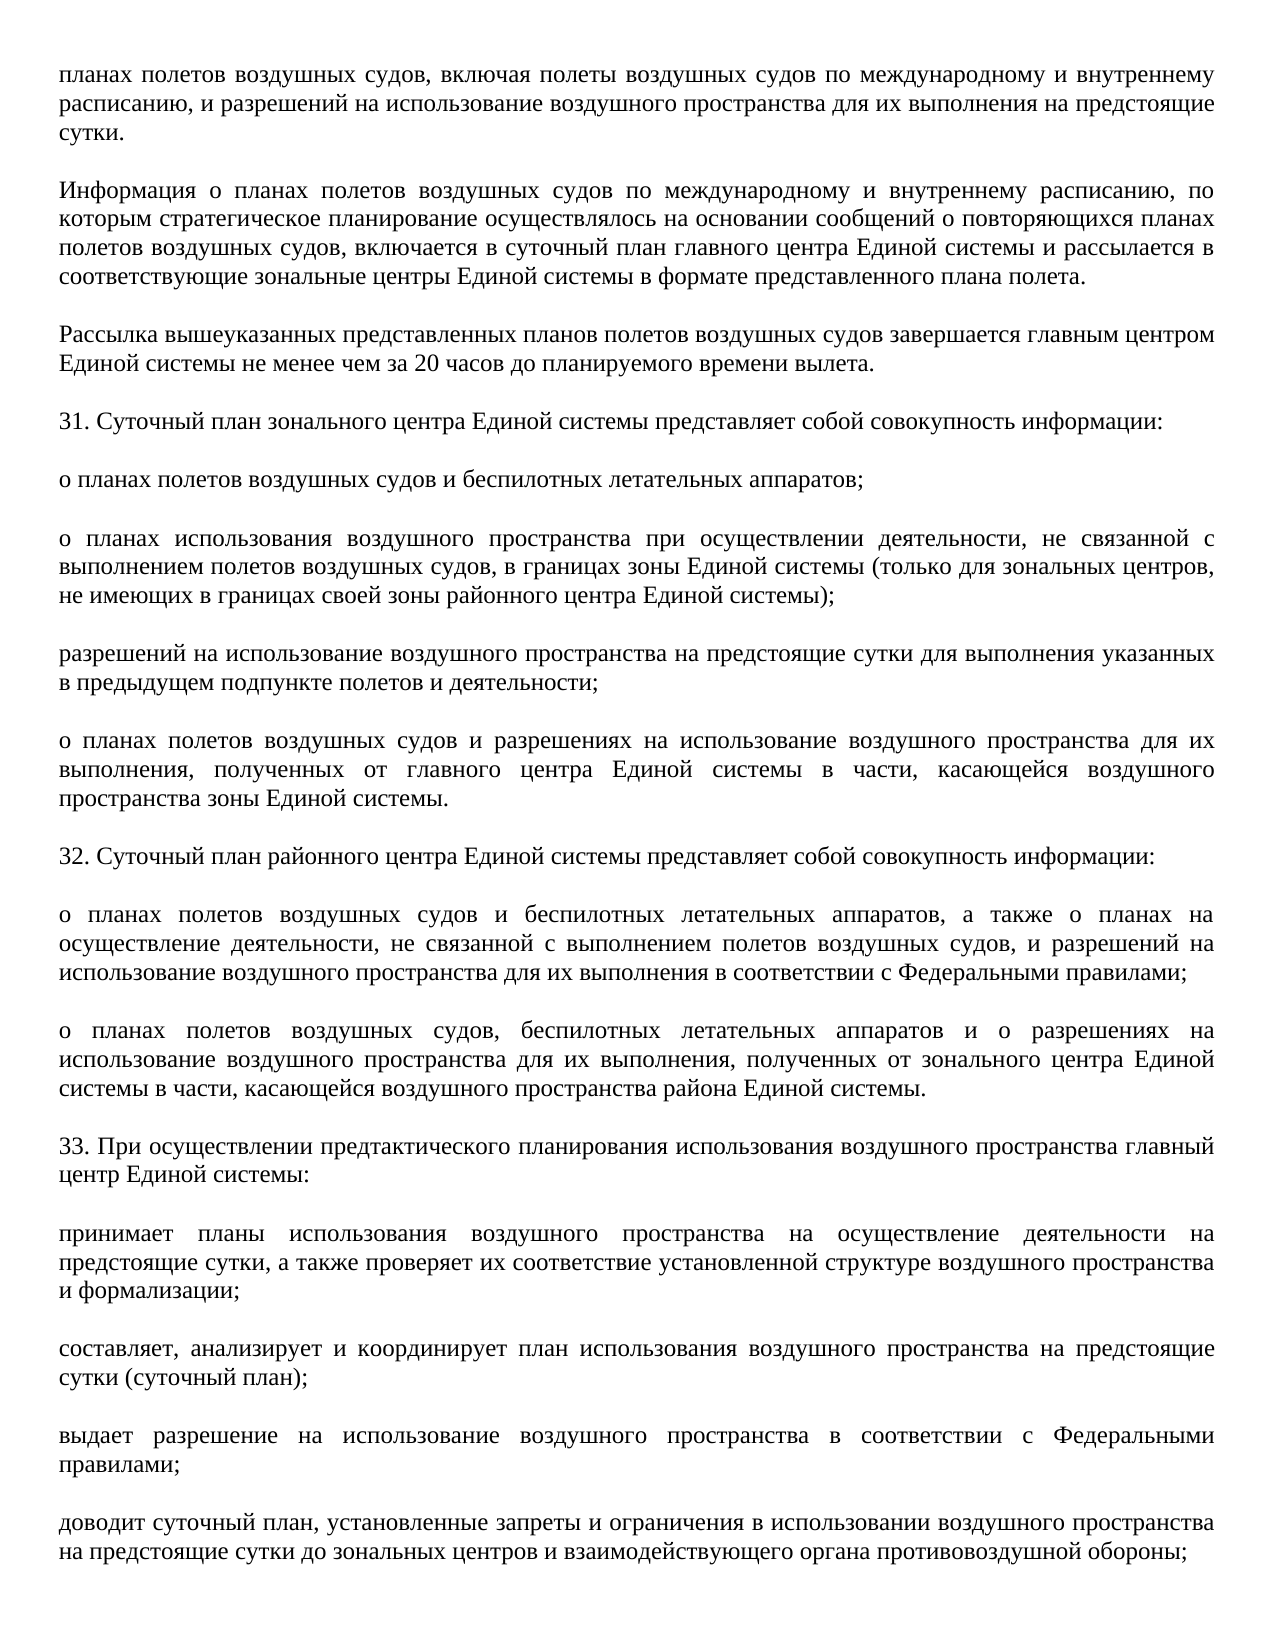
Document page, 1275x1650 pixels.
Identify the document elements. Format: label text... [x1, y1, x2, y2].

text доводит суточный план, установленные запреты и ограничения в использовании воздушного пространства на предстоящие сутки до зональных центров и взаимодействующего органа противовоздушной обороны; [58, 1507, 1216, 1565]
text о планах полетов воздушных судов и беспилотных летательных аппаратов, а также о планах на осуществление деятельности, не связанной с выполнением полетов воздушных судов, и разрешений на использование воздушного пространства для их выполнения в соответствии с Федеральными правилами; [58, 899, 1216, 986]
text 32. Суточный план районного центра Единой системы представляет собой совокупность информации: [58, 841, 1216, 870]
text принимает планы использования воздушного пространства на осуществление деятельности на предстоящие сутки, а также проверяет их соответствие установленной структуре воздушного пространства и формализации; [58, 1218, 1216, 1304]
text Информация о планах полетов воздушных судов по международному и внутреннему расписанию, по которым стратегическое планирование осуществлялось на основании сообщений о повторяющихся планах полетов воздушных судов, включается в суточный план главного центра Единой системы и рассылается в соответствующие зональные центры Единой системы в формате представленного плана полета. [58, 175, 1216, 290]
text разрешений на использование воздушного пространства на предстоящие сутки для выполнения указанных в предыдущем подпункте полетов и деятельности; [58, 638, 1216, 696]
text о планах полетов воздушных судов и беспилотных летательных аппаратов; [58, 464, 1216, 493]
text Рассылка вышеуказанных представленных планов полетов воздушных судов завершается главным центром Единой системы не менее чем за 20 часов до планируемого времени вылета. [58, 319, 1216, 377]
text составляет, анализирует и координирует план использования воздушного пространства на предстоящие сутки (суточный план); [58, 1333, 1216, 1391]
text 31. Суточный план зонального центра Единой системы представляет собой совокупность информации: [58, 406, 1216, 435]
text планах полетов воздушных судов, включая полеты воздушных судов по международному и внутреннему расписанию, и разрешений на использование воздушного пространства для их выполнения на предстоящие сутки. [58, 59, 1216, 145]
text о планах полетов воздушных судов, беспилотных летательных аппаратов и о разрешениях на использование воздушного пространства для их выполнения, полученных от зонального центра Единой системы в части, касающейся воздушного пространства района Единой системы. [58, 1015, 1216, 1101]
text выдает разрешение на использование воздушного пространства в соответствии с Федеральными правилами; [58, 1421, 1216, 1478]
text 33. При осуществлении предтактического планирования использования воздушного пространства главный центр Единой системы: [58, 1131, 1216, 1188]
text о планах полетов воздушных судов и разрешениях на использование воздушного пространства для их выполнения, полученных от главного центра Единой системы в части, касающейся воздушного пространства зоны Единой системы. [58, 725, 1216, 812]
text о планах использования воздушного пространства при осуществлении деятельности, не связанной с выполнением полетов воздушных судов, в границах зоны Единой системы (только для зональных центров, не имеющих в границах своей зоны районного центра Единой системы); [58, 523, 1216, 609]
